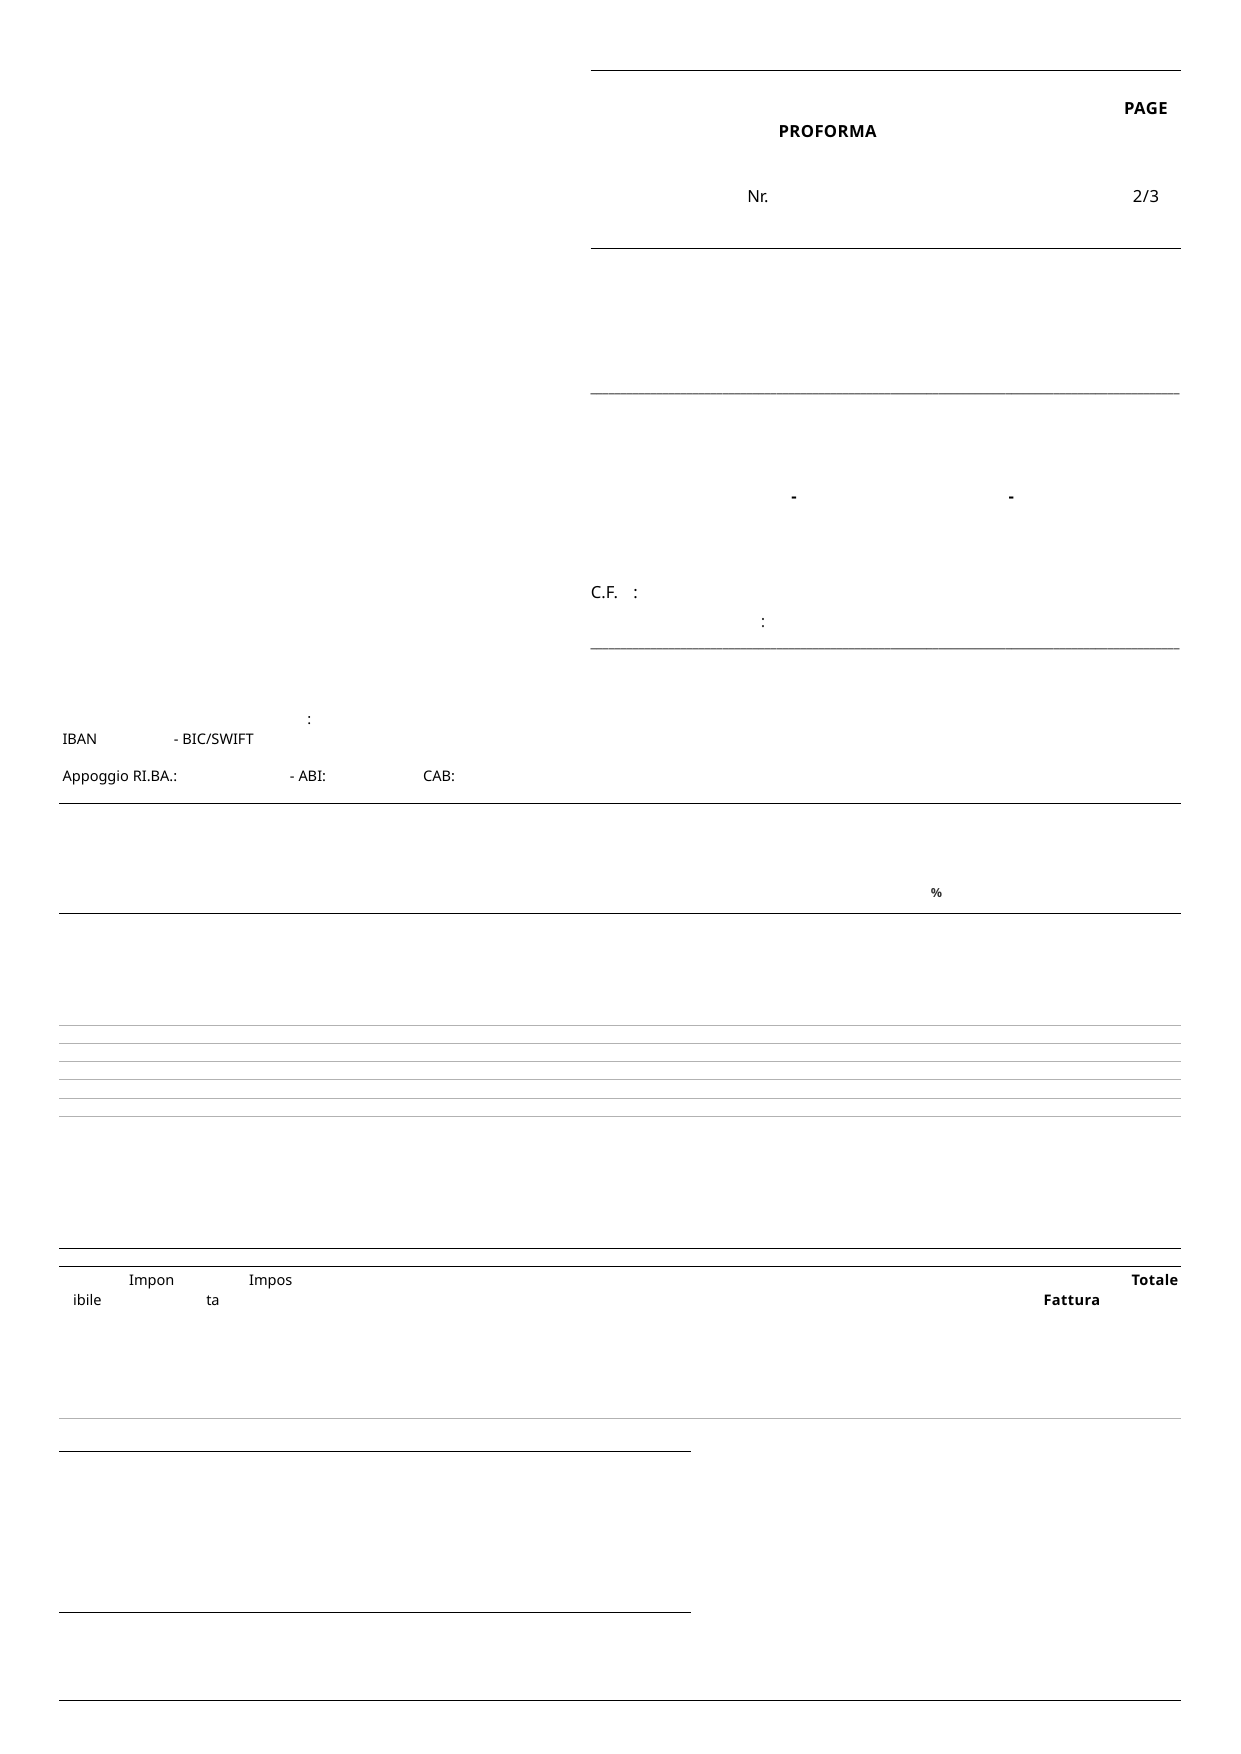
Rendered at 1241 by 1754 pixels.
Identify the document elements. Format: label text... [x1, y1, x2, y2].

table_header <translate(u'DESCRIPTION')> [188, 804, 567, 912]
table_cell <if test="line.price_subtotal != 0.00"> <formatLang(line.price_subtotal)> </if> [1057, 914, 1181, 1024]
table_cell </for> [59, 1497, 1181, 1509]
table_cell </if> [59, 1566, 1181, 1577]
text <if test="o.print_payment_in_footer"> [59, 1633, 1181, 1638]
table_cell <if test="get_total_other(o.invoice_line) <> 0.0"><formatLang(get_total_other(o.invoice_line))></if> [850, 1180, 1010, 1248]
text </if> [59, 1664, 1181, 1670]
table_cell <if test="get_total_contribution(o.invoice_line) <> 0.0"><formatLang(get_total_contribution(o.invoice_line))></if> [531, 1180, 691, 1248]
table_cell </for> [59, 1080, 1181, 1097]
table_cell [691, 1589, 850, 1612]
table_cell [295, 1373, 1010, 1418]
table_header <if test="not variant_images()">Totale Fattura </if><if test="o.partner_id.lang != 'it_IT'"><translate(u'total invoice').upper()></if> [1010, 1267, 1181, 1372]
table_cell </for> [59, 1062, 1181, 1079]
table_header [295, 1267, 1010, 1372]
table_header <if test="get_total_contribution(o.invoice_line) <> 0.0"><translate(u'contribution').upper()></if> [531, 1117, 691, 1180]
table_cell [1010, 1451, 1181, 1497]
table_header <translate(u'RETAIL PRICE')> <o.currency_id.symbol> [792, 804, 886, 912]
table_cell <if test="invoice_weight()"> <formatLang(o.net_weight, digits=3)> </if> [295, 1180, 413, 1248]
table_cell [1010, 1589, 1181, 1612]
table_cell <if test="line.discount != 0.00 and not o.print_net_price"><formatLang(line.discount,digits=1)></if> [886, 914, 945, 1024]
table_cell [1010, 1526, 1181, 1566]
table_header <if test="invoice_weight()"> <get_label(o,'weight').upper()> </if> [177, 1117, 295, 1180]
text <get_label(o,'date_due')> [59, 1644, 1181, 1664]
table_cell <line.name> [59, 1526, 531, 1566]
table_cell [850, 1589, 1010, 1612]
table_header <if test="not variant_images()">Imposta </if><if test="o.partner_id.lang != 'it_IT'"><get_label(o,'amount_tax').upper()></if> [177, 1267, 295, 1372]
table_header <if test="o.parcels>0"> <get_label(o,'parcels').upper()> </if> [413, 1117, 531, 1180]
table_header <if test="get_total_other(o.invoice_line) <> 0.0"><translate(u'other').upper()></if> [850, 1117, 1010, 1180]
table_header <if test="check_installed_module('delivery_invoice_report')"> <if test="get_total_transport(o.invoice_line) <> 0.0"> <translate(u'transport').upper()> </if></if> [691, 1117, 850, 1180]
table_cell <formatLang(o.residual)> [531, 1589, 691, 1612]
table_cell <if test="invoice_weight()"> <formatLang(o.weight, digits=3)> </if> [177, 1180, 295, 1248]
table_header <if test="invoice_weight()"> <get_label(o,'volume').upper()> </if> [59, 1117, 177, 1180]
table_cell <setLang(o.partner_id.lang or 'en_US')><for each="line in get_group_tax(o.tax_line)"> [59, 1419, 1181, 1431]
table_cell <if test="check_installed_module('delivery_invoice_report')"> <formatLang(get_total_goods(o.invoice_line))> </if> [1010, 1180, 1181, 1248]
text <setLang('it_IT')> [59, 1675, 1181, 1681]
table_cell </if> [59, 1044, 1181, 1061]
table_cell <formatLang(o.amount_untaxed)> [59, 1373, 177, 1418]
table_cell <if test="len(get_group_tax(o.tax_line)) > 1"><formatLang(line.base)></if> [531, 1452, 691, 1497]
table_header <if test="invoice_weight()"> <get_label(o,'net_weight').upper()> </if> [295, 1117, 413, 1180]
table_cell <formatLang(o.amount_tax)> [177, 1373, 295, 1418]
table_cell [691, 1526, 850, 1566]
table_cell <if test="invoice_weight()"> <formatLang(o.volume, digits=6)> </if> [59, 1180, 177, 1248]
table_cell <formatLang(line.price_unit_net)> [945, 914, 1051, 1024]
table_cell <formatLang(line.price_subtotal)> [531, 1526, 691, 1566]
table_cell [850, 1451, 1010, 1497]
table_header <setLang(o.partner_id.lang or 'en_US')><translate(u'CODE')> [59, 804, 188, 912]
table_header [1051, 804, 1057, 912]
table_cell [1051, 914, 1057, 1024]
table_cell <line.product_id and line.product_id.code or ''> [59, 914, 188, 1024]
table_header <translate(u'ORDERED COLOUR')> [644, 804, 720, 912]
table_cell <for each="line in o.invoice_line"> [59, 1509, 1181, 1514]
table_cell [59, 1431, 1181, 1451]
table_header <if test="not variant_images()">Imponibile </if><if test="o.partner_id.lang != 'it_IT'"><get_label(o,'amount_untaxed').upper()></if> [59, 1267, 177, 1372]
table_cell <formatLang(o.amount_total)> [1010, 1373, 1181, 1418]
table_cell <if test="line.quantity != 0.00"> <if test="not o.print_hide_uom"><if test="not line.uos_id.name == 'Unit(s)'"><line.uos_id and line.uos_id.name or ''></if></if> <formatLang(line.quantity or 0.00, digits=0)> </if> [720, 914, 792, 1024]
table_cell <if test="check_installed_module('delivery_invoice_report')"> <if test="get_total_transport(o.invoice_line) <> 0.0"> <formatLang(get_total_transport(o.invoice_line))> </if> </if> [691, 1180, 850, 1248]
table_cell <line.name.replace('(debito)','').replace('(credito)','') or ''> [59, 1452, 531, 1497]
table_cell <if test="len(get_group_tax(o.tax_line)) > 1"><formatLang(line.amount)></if> [691, 1451, 850, 1497]
table_header <translate(u'NET AMOUNT')> <o.currency_id.symbol> [945, 804, 1051, 912]
table_header <translate(u'DISC OUNT')> % [886, 804, 945, 912]
table_header <translate(u'Q.TY')> [720, 804, 792, 912]
table_cell <translate(u'balance due').upper()> [59, 1589, 531, 1612]
table_cell <if test="line.quantity != 0.00 and not o.print_net_price"> <formatLang(line.price_unit, digits=2)> </if> <if test="line.quantity != 0.00 and o.print_net_price"> <formatLang(line.price_unit_net)> </if> [792, 914, 886, 1024]
table_cell <line.name> <if test="check_installed_module('partner_product_additional_description')"> <if test="line.invoice_id.partner_product_additional_description_id"> <line.invoice_id.partner_product_additional_description_id.name> </if> </if> [188, 914, 644, 1024]
table_header <translate(u'TOTAL')> <translate(u'AMOUNT')> <o.currency_id.symbol> [1057, 804, 1181, 912]
table_cell </for> [59, 1578, 1181, 1589]
text <for each="line in invoice_move_lines(o.move_id)"> [59, 1670, 1181, 1675]
table_header <translate(u'ITEM PHOTO')> [567, 804, 644, 912]
table_header <if test="check_installed_module('delivery_invoice_report')"> <translate(u'goods amount').upper()> </if> [1010, 1117, 1181, 1180]
table_cell <if test="not is_printable_invoice_line_tax(line.invoice_line_tax_id)"> [59, 1515, 1181, 1526]
table_cell <if test="o.parcels>0"> <o.parcels> </if> [413, 1180, 531, 1248]
table_cell [644, 914, 720, 1024]
table_cell </if> [59, 1026, 1181, 1043]
text <if test="o.move_id"> [59, 1638, 1181, 1644]
table_cell [850, 1526, 1010, 1566]
